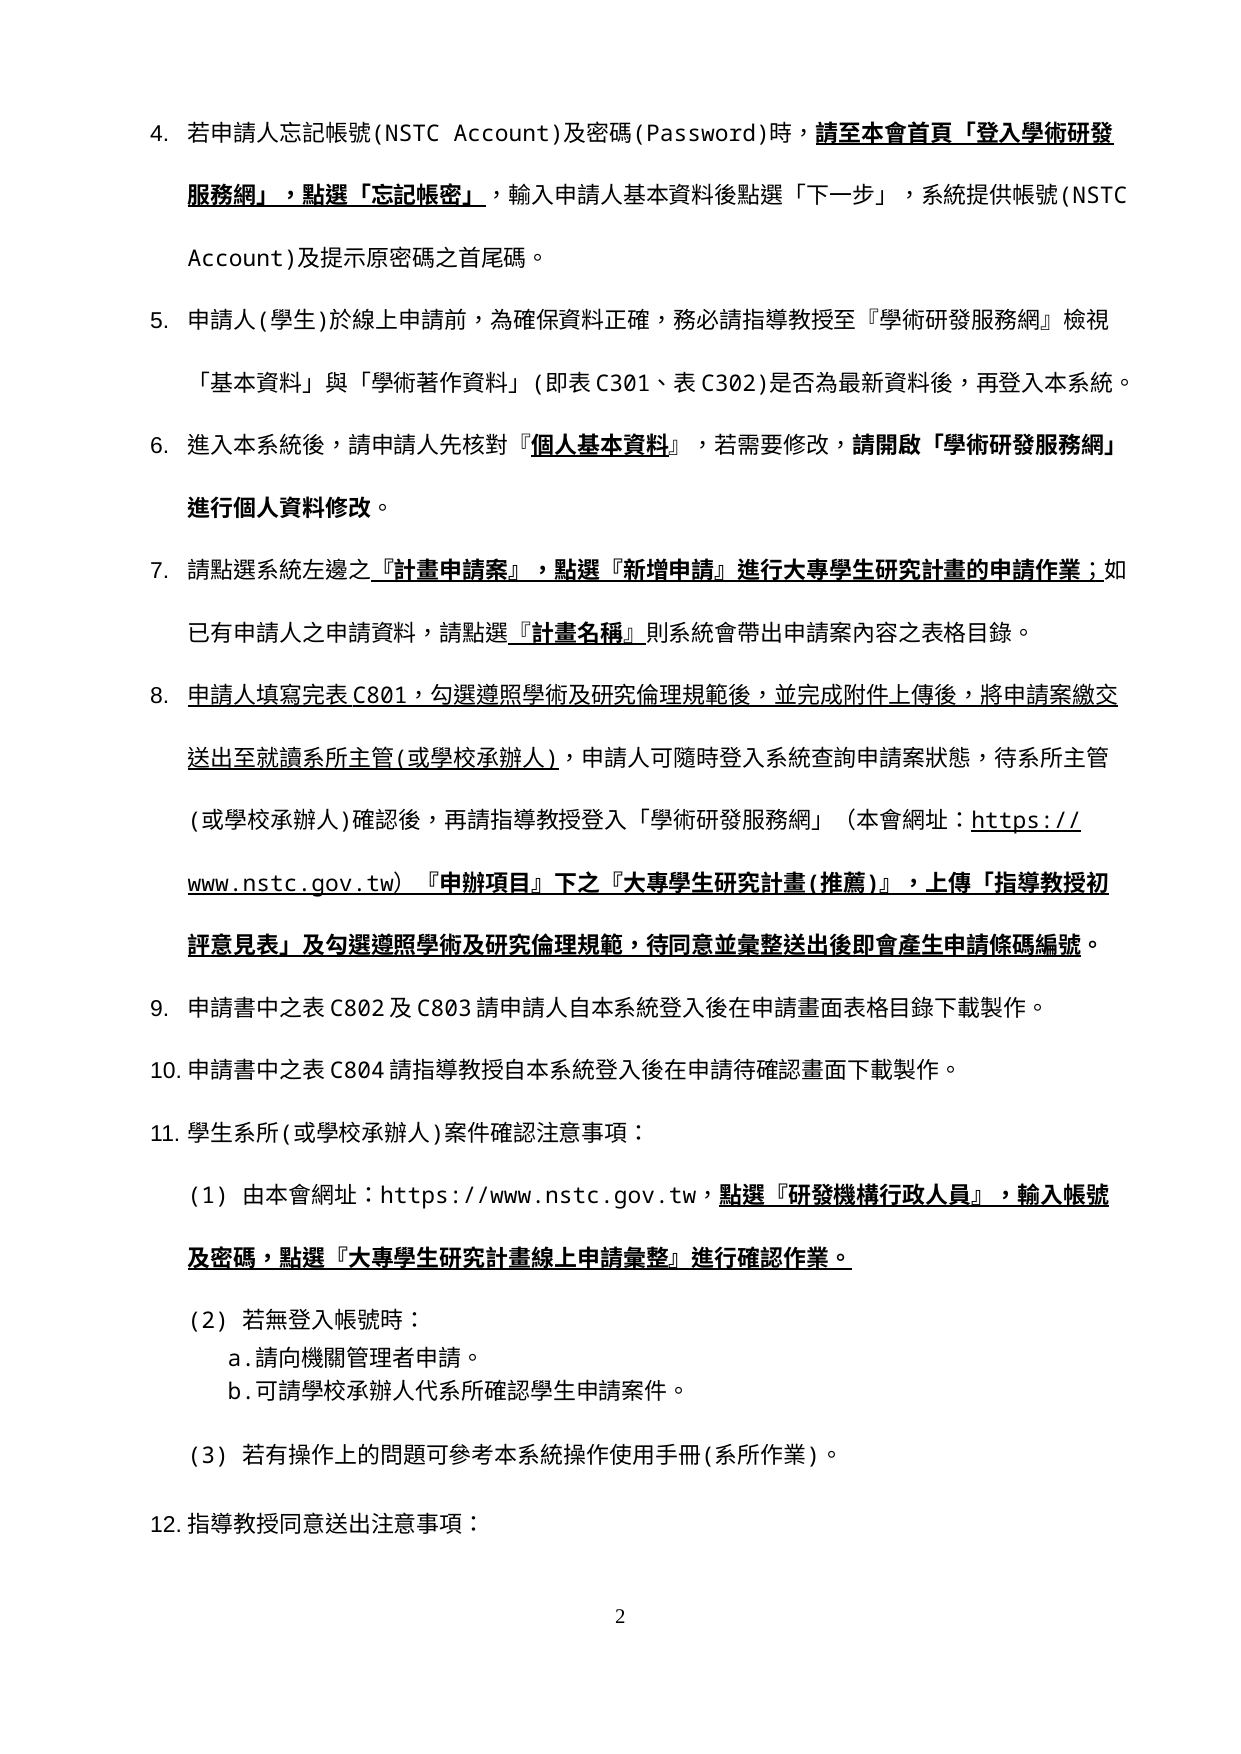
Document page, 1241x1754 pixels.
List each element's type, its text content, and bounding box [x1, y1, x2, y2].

text (3) 若有操作上的問題可參考本系統操作使用手冊(系所作業)。 [187, 1412, 1128, 1475]
list 學生系所(或學校承辦人)案件確認注意事項： (1) 由本會網址：https://www.nstc.gov.tw，點選『研發機構行政人員』，輸入帳號及密碼，點選『大專學生研究計畫線上申請彙整』進行確認作業。 [150, 1089, 1128, 1277]
list 進入本系統後，請申請人先核對『個人基本資料』，若需要修改，請開啟「學術研發服務網」進行個人資料修改。 [150, 402, 1128, 527]
text (2) 若無登入帳號時： [187, 1277, 1128, 1339]
list 請點選系統左邊之『計畫申請案』，點選『新增申請』進行大專學生研究計畫的申請作業；如已有申請人之申請資料，請點選『計畫名稱』則系統會帶出申請案內容之表格目錄。 [150, 527, 1128, 652]
list 申請書中之表C804請指導教授自本系統登入後在申請待確認畫面下載製作。 [150, 1027, 1128, 1089]
text a.請向機關管理者申請。 b.可請學校承辦人代系所確認學生申請案件。 [227, 1339, 1128, 1406]
list 申請人(學生)於線上申請前，為確保資料正確，務必請指導教授至『學術研發服務網』檢視「基本資料」與「學術著作資料」(即表C301、表C302)是否為最新資料後，再登入本系統。 [150, 277, 1128, 402]
list 指導教授同意送出注意事項： [150, 1481, 1128, 1544]
list 申請書中之表C802及C803請申請人自本系統登入後在申請畫面表格目錄下載製作。 [150, 964, 1128, 1027]
list 申請人填寫完表C801，勾選遵照學術及研究倫理規範後，並完成附件上傳後，將申請案繳交送出至就讀系所主管(或學校承辦人)，申請人可隨時登入系統查詢申請案狀態，待系所主管(或學校承辦人)確認後，再請指導教授登入「學術研發服務網」（本會網址：https://www.nstc.gov.tw）『申辦項目』下之『大專學生研究計畫(推薦)』，上傳「指導教授初評意見表」及勾選遵照學術及研究倫理規範，待同意並彙整送出後即會產生申請條碼編號。 [150, 652, 1128, 964]
list 若申請人忘記帳號(NSTC Account)及密碼(Password)時，請至本會首頁「登入學術研發服務網」，點選「忘記帳密」，輸入申請人基本資料後點選「下一步」，系統提供帳號(NSTC Account)及提示原密碼之首尾碼。 [150, 89, 1128, 277]
